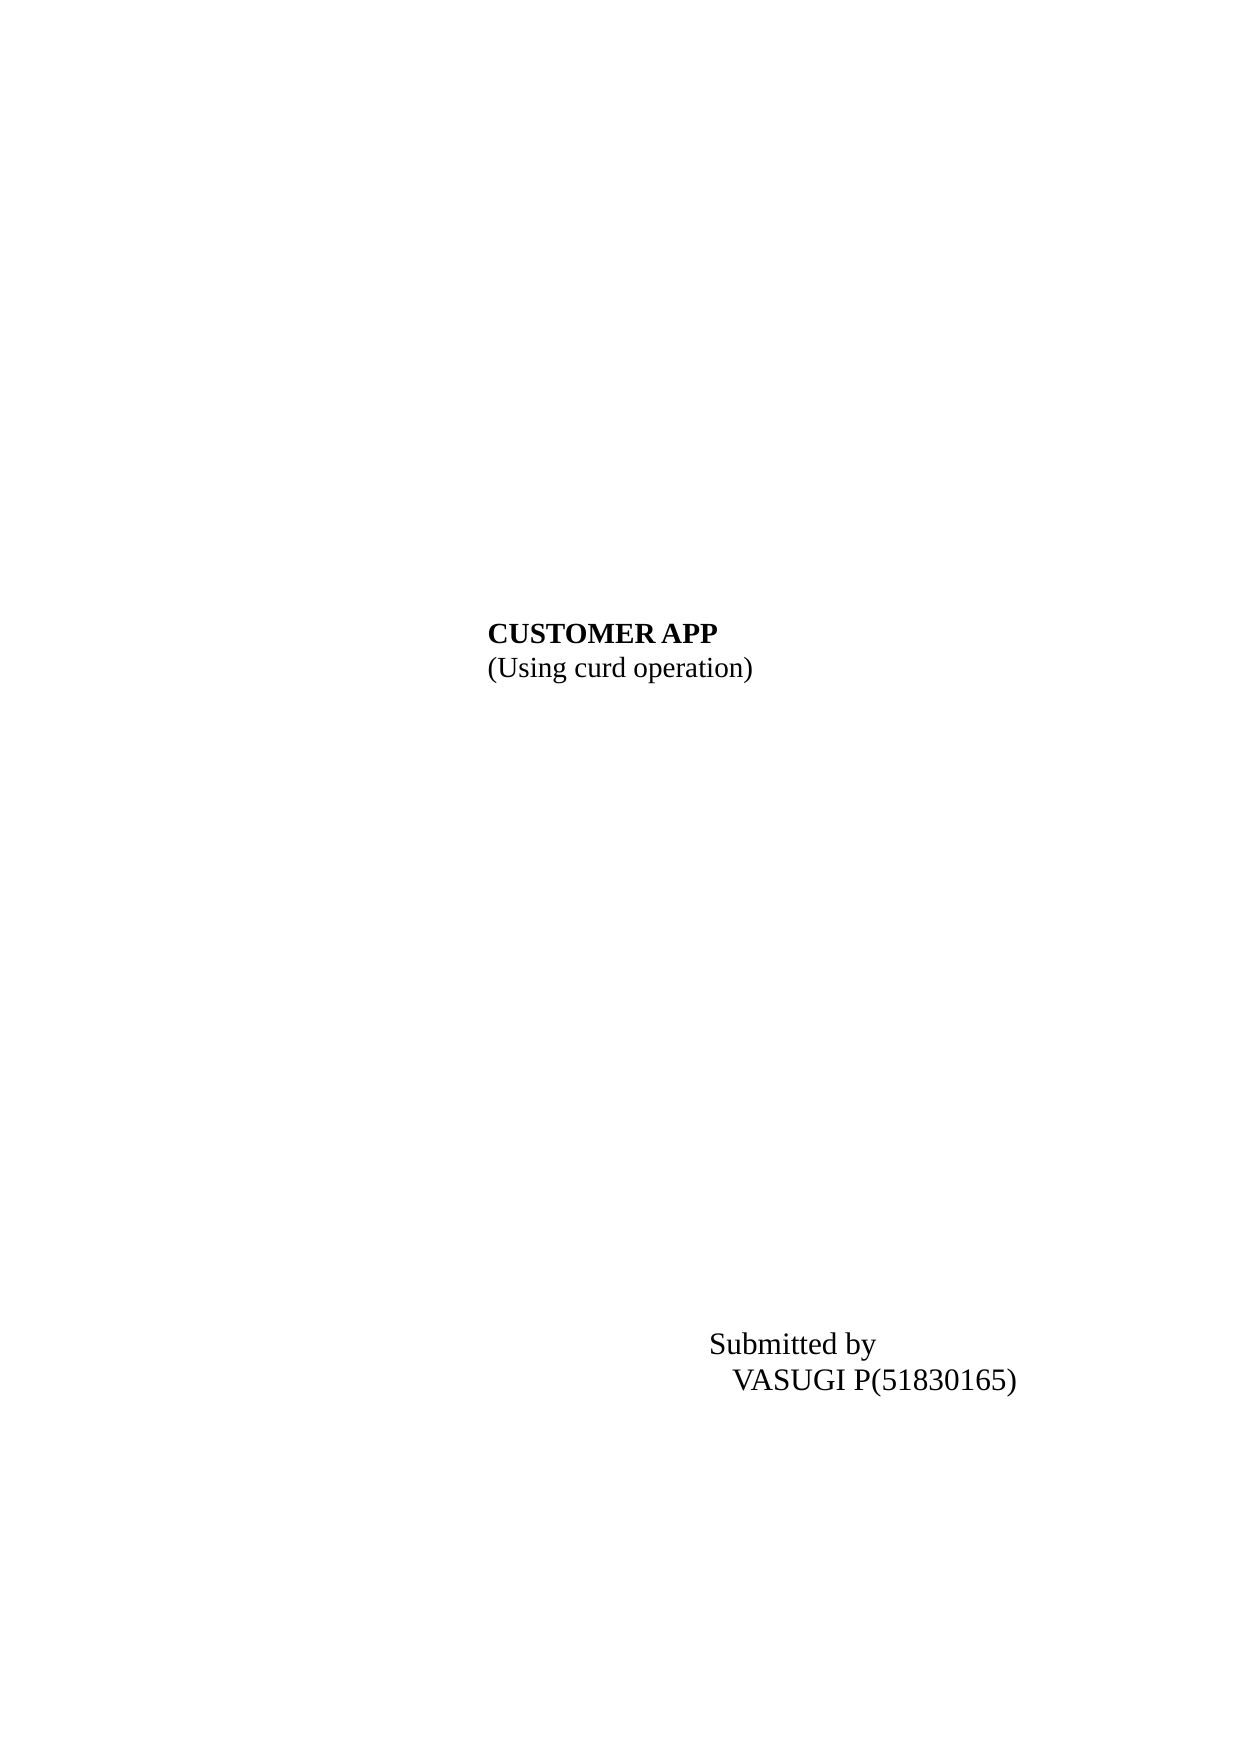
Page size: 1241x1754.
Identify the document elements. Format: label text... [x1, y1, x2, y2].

text VASUGI P(51830165) [118, 1362, 1122, 1397]
text Submitted by [118, 1326, 1122, 1362]
text (Using curd operation) [118, 650, 1122, 683]
text CUSTOMER APP [118, 616, 1122, 650]
